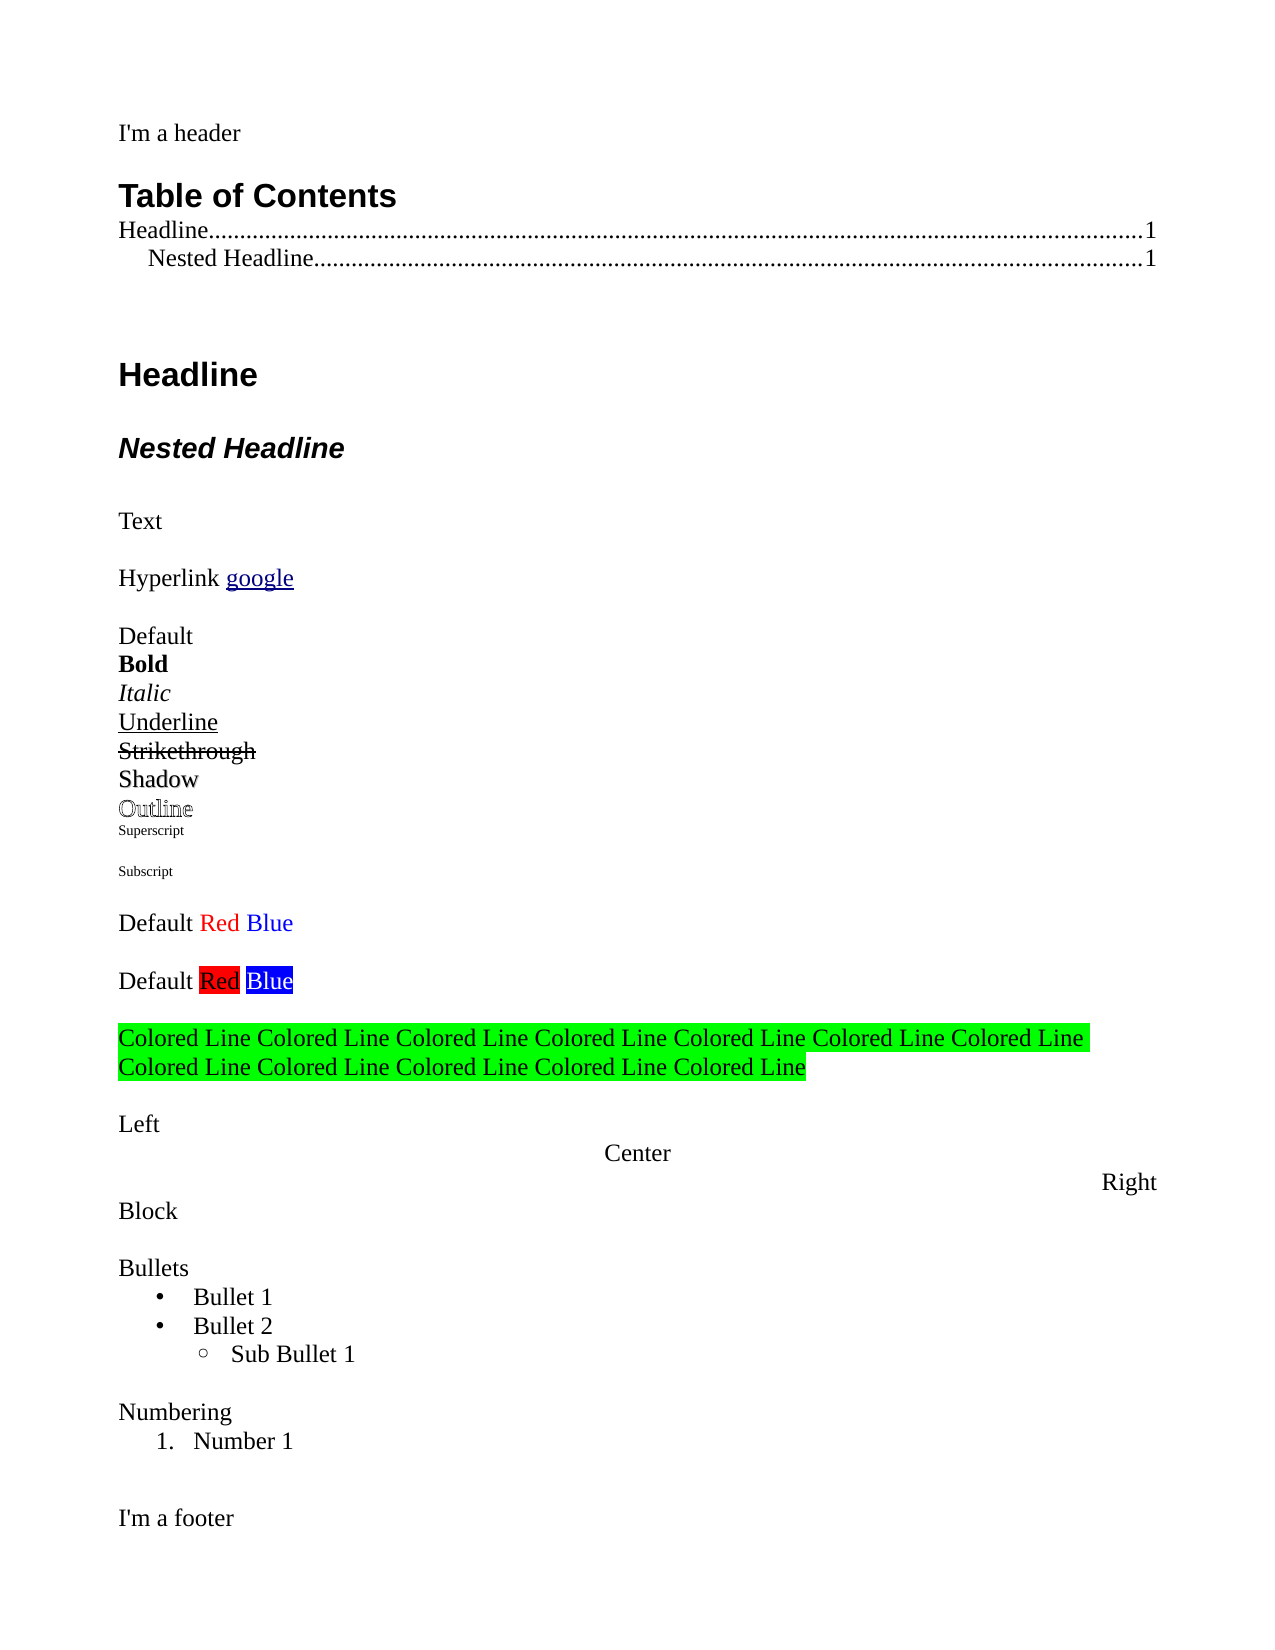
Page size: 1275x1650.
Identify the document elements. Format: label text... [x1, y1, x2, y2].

list Bullet 2 [156, 1311, 1157, 1339]
text Outline [118, 793, 1157, 822]
text Superscript [118, 822, 1157, 851]
text Shadow [118, 764, 1157, 793]
text Numbering [118, 1397, 1157, 1426]
list Sub Bullet 1 [193, 1339, 1157, 1368]
subtitle Headline [118, 355, 1157, 393]
list Bullet 1 [156, 1282, 1157, 1311]
text Nested Headline 1 [148, 243, 1157, 272]
text Left [118, 1109, 1157, 1138]
text Right [118, 1167, 1157, 1196]
text Default Red Blue [118, 908, 1157, 937]
text Hyperlink google [118, 563, 1157, 592]
text Bold [118, 649, 1157, 678]
text Subscript [118, 851, 1157, 879]
subtitle Table of Contents [118, 176, 1157, 215]
text Default [118, 621, 1157, 649]
text Colored Line Colored Line Colored Line Colored Line Colored Line Colored Line Colored Line Colored Line Colored Line Colored Line Colored Line Colored Line [118, 1023, 1157, 1081]
text Center [118, 1138, 1157, 1167]
text Block [118, 1196, 1157, 1224]
text Bullets [118, 1253, 1157, 1282]
text Strikethrough [118, 736, 1157, 764]
text Underline [118, 707, 1157, 736]
text Text [118, 506, 1157, 534]
text Default Red Blue [118, 966, 1157, 994]
subtitle Nested Headline [118, 431, 1157, 464]
text Italic [118, 678, 1157, 707]
text Headline 1 [118, 215, 1157, 243]
list Number 1 [156, 1426, 1157, 1454]
